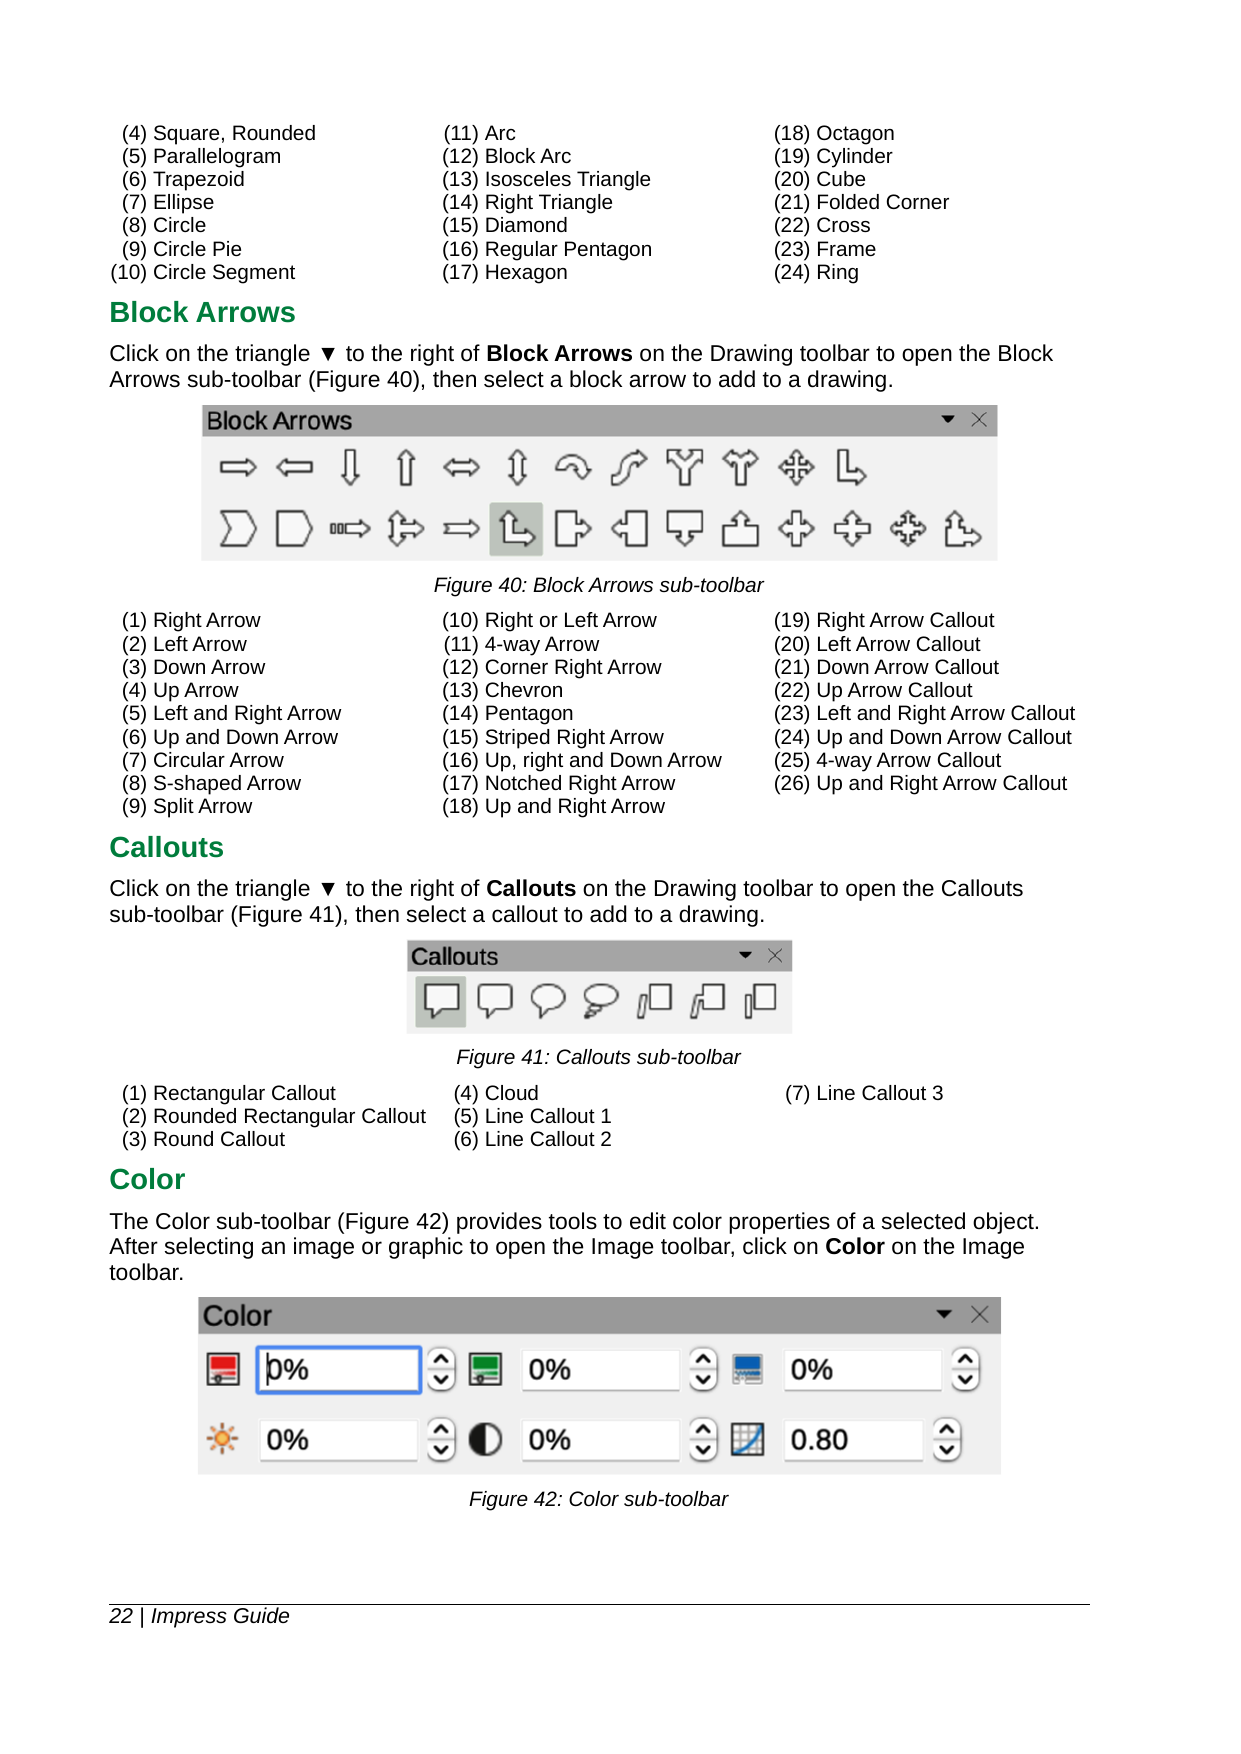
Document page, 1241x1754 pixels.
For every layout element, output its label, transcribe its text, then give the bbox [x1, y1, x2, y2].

subtitle Callouts [109, 831, 1090, 863]
list Circle Pie [153, 237, 426, 260]
list Block Arc [484, 144, 758, 167]
list Up Arrow Callout [816, 679, 1090, 702]
list Right Arrow Callout [816, 609, 1090, 632]
list Left Arrow [153, 632, 426, 656]
picture [197, 1297, 1002, 1475]
list Line Callout 3 [816, 1081, 1090, 1104]
list Pentagon [484, 702, 758, 725]
list Trapezoid [153, 167, 426, 191]
list Up Arrow [153, 679, 426, 702]
text Figure 41: Callouts sub-toolbar [396, 1046, 802, 1069]
list S-shaped Arrow [153, 772, 426, 795]
list Up and Down Arrow Callout [816, 725, 1090, 748]
list Parallelogram [153, 144, 426, 167]
list Cube [816, 167, 1090, 191]
list Regular Pentagon [484, 237, 758, 260]
picture [201, 405, 998, 561]
list Right Triangle [484, 191, 758, 214]
picture [406, 939, 793, 1034]
list Round Callout [153, 1128, 426, 1151]
list Isosceles Triangle [484, 167, 758, 191]
list Hexagon [484, 260, 758, 284]
list Up and Right Arrow Callout [816, 772, 1090, 795]
list Corner Right Arrow [484, 656, 758, 679]
text Figure 42: Color sub-toolbar [198, 1487, 1001, 1510]
list Left Arrow Callout [816, 632, 1090, 656]
text Click on the triangle ▼ to the right of Callouts on the Drawing toolbar to open the Callouts sub‑toolbar (Figure 41), then select a callout to add to a drawing. [109, 876, 1090, 927]
text Figure 40: Block Arrows sub-toolbar [201, 573, 998, 597]
list Circular Arrow [153, 748, 426, 772]
text Click on the triangle ▼ to the right of Block Arrows on the Drawing toolbar to open the Block Arrows sub-toolbar (Figure 40), then select a block arrow to add to a drawing. [109, 341, 1090, 392]
list Up and Down Arrow [153, 725, 426, 748]
list Cloud [484, 1081, 758, 1104]
list Line Callout 2 [484, 1128, 758, 1151]
subtitle Color [109, 1163, 1090, 1196]
list Circle Segment [153, 260, 426, 284]
list Cross [816, 214, 1090, 237]
list Up and Right Arrow [484, 795, 758, 818]
list Right or Left Arrow [484, 609, 758, 632]
list Notched Right Arrow [484, 772, 758, 795]
list Frame [816, 237, 1090, 260]
list Ellipse [153, 191, 426, 214]
list Down Arrow Callout [816, 656, 1090, 679]
list Right Arrow [153, 609, 426, 632]
list Cylinder [816, 144, 1090, 167]
list 4-way Arrow Callout [816, 748, 1090, 772]
list Line Callout 1 [484, 1104, 758, 1128]
list Rectangular Callout [153, 1081, 426, 1104]
list Split Arrow [153, 795, 426, 818]
list 4-way Arrow [484, 632, 758, 656]
list Circle [153, 214, 426, 237]
list Left and Right Arrow [153, 702, 426, 725]
list Chevron [484, 679, 758, 702]
list Square, Rounded [153, 121, 426, 144]
list Down Arrow [153, 656, 426, 679]
list Rounded Rectangular Callout [153, 1104, 426, 1128]
list Octagon [816, 121, 1090, 144]
subtitle Block Arrows [109, 296, 1090, 329]
list Up, right and Down Arrow [484, 748, 758, 772]
list Diamond [484, 214, 758, 237]
text The Color sub-toolbar (Figure 42) provides tools to edit color properties of a selected object. After selecting an image or graphic to open the Image toolbar, click on Color on the Image toolbar. [109, 1208, 1090, 1285]
list Arc [484, 121, 758, 144]
list Left and Right Arrow Callout [816, 702, 1090, 725]
list Folded Corner [816, 191, 1090, 214]
list Ring [816, 260, 1090, 284]
list Striped Right Arrow [484, 725, 758, 748]
